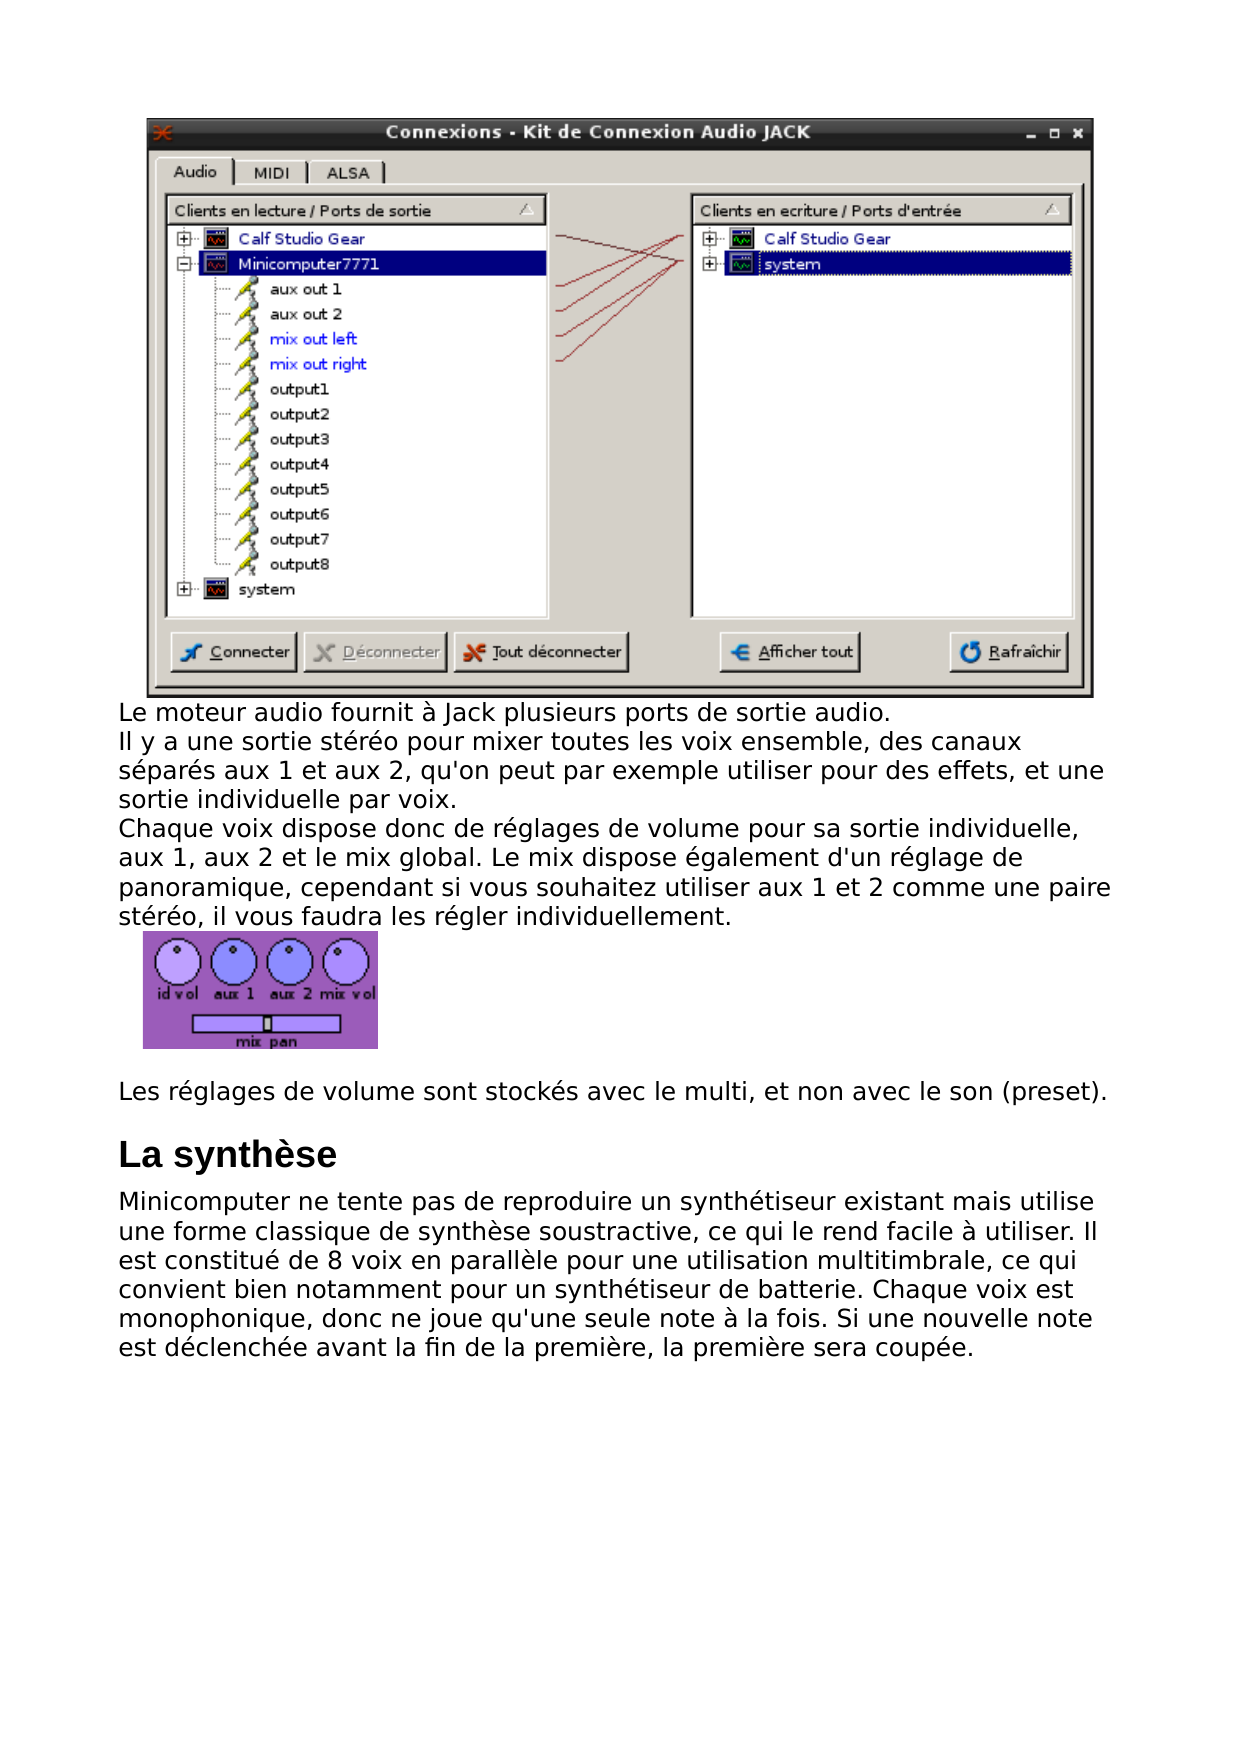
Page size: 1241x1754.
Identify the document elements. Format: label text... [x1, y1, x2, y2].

picture [142, 931, 378, 1049]
text Il y a une sortie stéréo pour mixer toutes les voix ensemble, des canaux séparés aux 1 et aux 2, qu'on peut par exemple utiliser pour des effets, et une sortie individuelle par voix. [118, 727, 1122, 814]
text Chaque voix dispose donc de réglages de volume pour sa sortie individuelle, aux 1, aux 2 et le mix global. Le mix dispose également d'un réglage de panoramique, cependant si vous souhaitez utiliser aux 1 et 2 comme une paire stéréo, il vous faudra les régler individuellement. [118, 814, 1122, 931]
picture [146, 118, 1094, 698]
text Le moteur audio fournit à Jack plusieurs ports de sortie audio. [118, 118, 1122, 727]
text Minicomputer ne tente pas de reproduire un synthétiseur existant mais utilise une forme classique de synthèse soustractive, ce qui le rend facile à utiliser. Il est constitué de 8 voix en parallèle pour une utilisation multitimbrale, ce qui convient bien notamment pour un synthétiseur de batterie. Chaque voix est monophonique, donc ne joue qu'une seule note à la fois. Si une nouvelle note est déclenchée avant la fin de la première, la première sera coupée. [118, 1188, 1122, 1363]
text Les réglages de volume sont stockés avec le multi, et non avec le son (preset). [118, 1077, 1122, 1106]
subtitle La synthèse [118, 1131, 1122, 1175]
